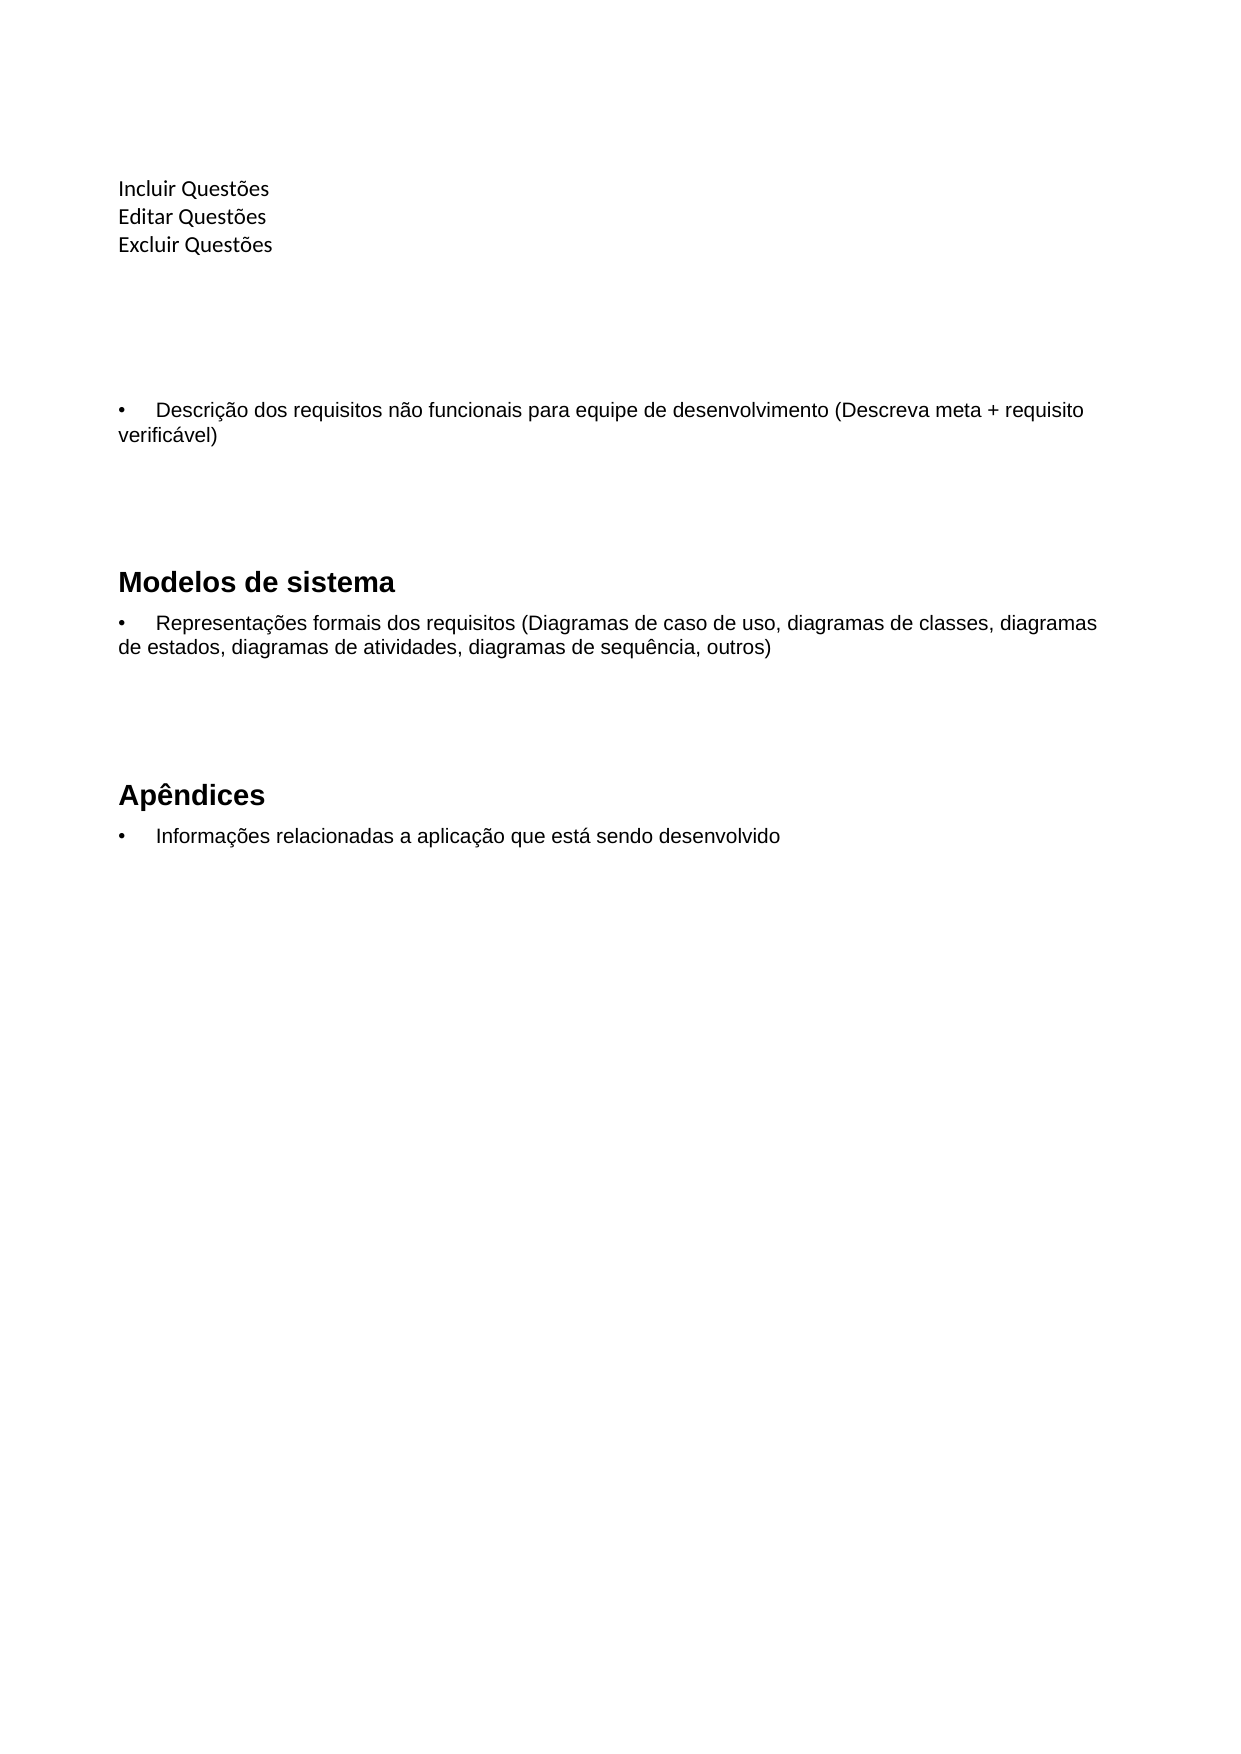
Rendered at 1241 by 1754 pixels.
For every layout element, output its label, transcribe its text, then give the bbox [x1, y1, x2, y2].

text Excluir Questões [118, 230, 1122, 258]
text Apêndices [118, 777, 1122, 811]
text Modelos de sistema [118, 565, 1122, 598]
list Informações relacionadas a aplicação que está sendo desenvolvido [81, 823, 1122, 848]
list Representações formais dos requisitos (Diagramas de caso de uso, diagramas de classes, diagramas de estados, diagramas de atividades, diagramas de sequência, outros) [81, 611, 1122, 659]
list Descrição dos requisitos não funcionais para equipe de desenvolvimento (Descreva meta + requisito verificável) [81, 398, 1122, 446]
text Editar Questões [118, 202, 1122, 230]
text Incluir Questões [118, 174, 1122, 202]
